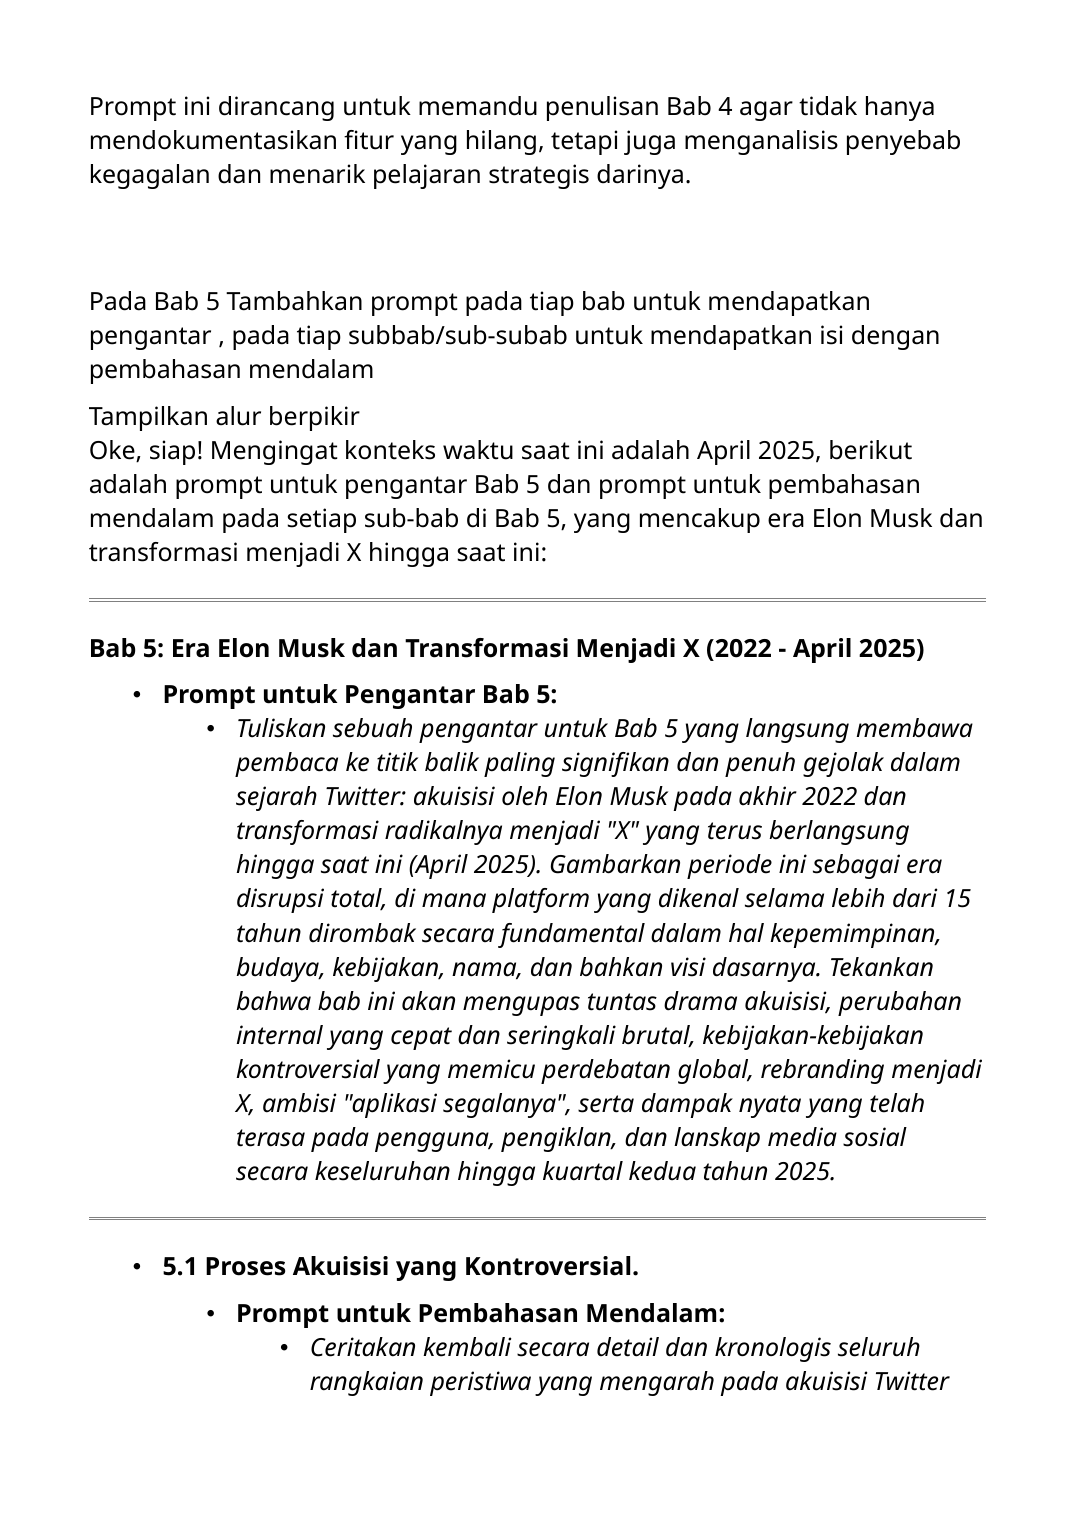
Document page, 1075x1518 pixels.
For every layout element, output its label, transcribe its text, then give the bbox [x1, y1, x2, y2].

list Prompt untuk Pembahasan Mendalam: [206, 1296, 986, 1330]
list 5.1 Proses Akuisisi yang Kontroversial. [133, 1249, 986, 1283]
list Tuliskan sebuah pengantar untuk Bab 5 yang langsung membawa pembaca ke titik balik paling signifikan dan penuh gejolak dalam sejarah Twitter: akuisisi oleh Elon Musk pada akhir 2022 dan transformasi radikalnya menjadi "X" yang terus berlangsung hingga saat ini (April 2025). Gambarkan periode ini sebagai era disrupsi total, di mana platform yang dikenal selama lebih dari 15 tahun dirombak secara fundamental dalam hal kepemimpinan, budaya, kebijakan, nama, dan bahkan visi dasarnya. Tekankan bahwa bab ini akan mengupas tuntas drama akuisisi, perubahan internal yang cepat dan seringkali brutal, kebijakan-kebijakan kontroversial yang memicu perdebatan global, rebranding menjadi X, ambisi "aplikasi segalanya", serta dampak nyata yang telah terasa pada pengguna, pengiklan, dan lanskap media sosial secara keseluruhan hingga kuartal kedua tahun 2025. [206, 711, 986, 1188]
text Pada Bab 5 Tambahkan prompt pada tiap bab untuk mendapatkan pengantar , pada tiap subbab/sub-subab untuk mendapatkan isi dengan pembahasan mendalam [88, 284, 986, 386]
text Tampilkan alur berpikir [88, 398, 986, 433]
list Ceritakan kembali secara detail dan kronologis seluruh rangkaian peristiwa yang mengarah pada akuisisi Twitter [280, 1330, 986, 1398]
text Oke, siap! Mengingat konteks waktu saat ini adalah April 2025, berikut adalah prompt untuk pengantar Bab 5 dan prompt untuk pembahasan mendalam pada setiap sub-bab di Bab 5, yang mencakup era Elon Musk dan transformasi menjadi X hingga saat ini: [88, 433, 986, 569]
text Bab 5: Era Elon Musk dan Transformasi Menjadi X (2022 - April 2025) [88, 630, 986, 664]
text Prompt ini dirancang untuk memandu penulisan Bab 4 agar tidak hanya mendokumentasikan fitur yang hilang, tetapi juga menganalisis penyebab kegagalan dan menarik pelajaran strategis darinya. [88, 88, 986, 191]
list Prompt untuk Pengantar Bab 5: [133, 677, 986, 711]
